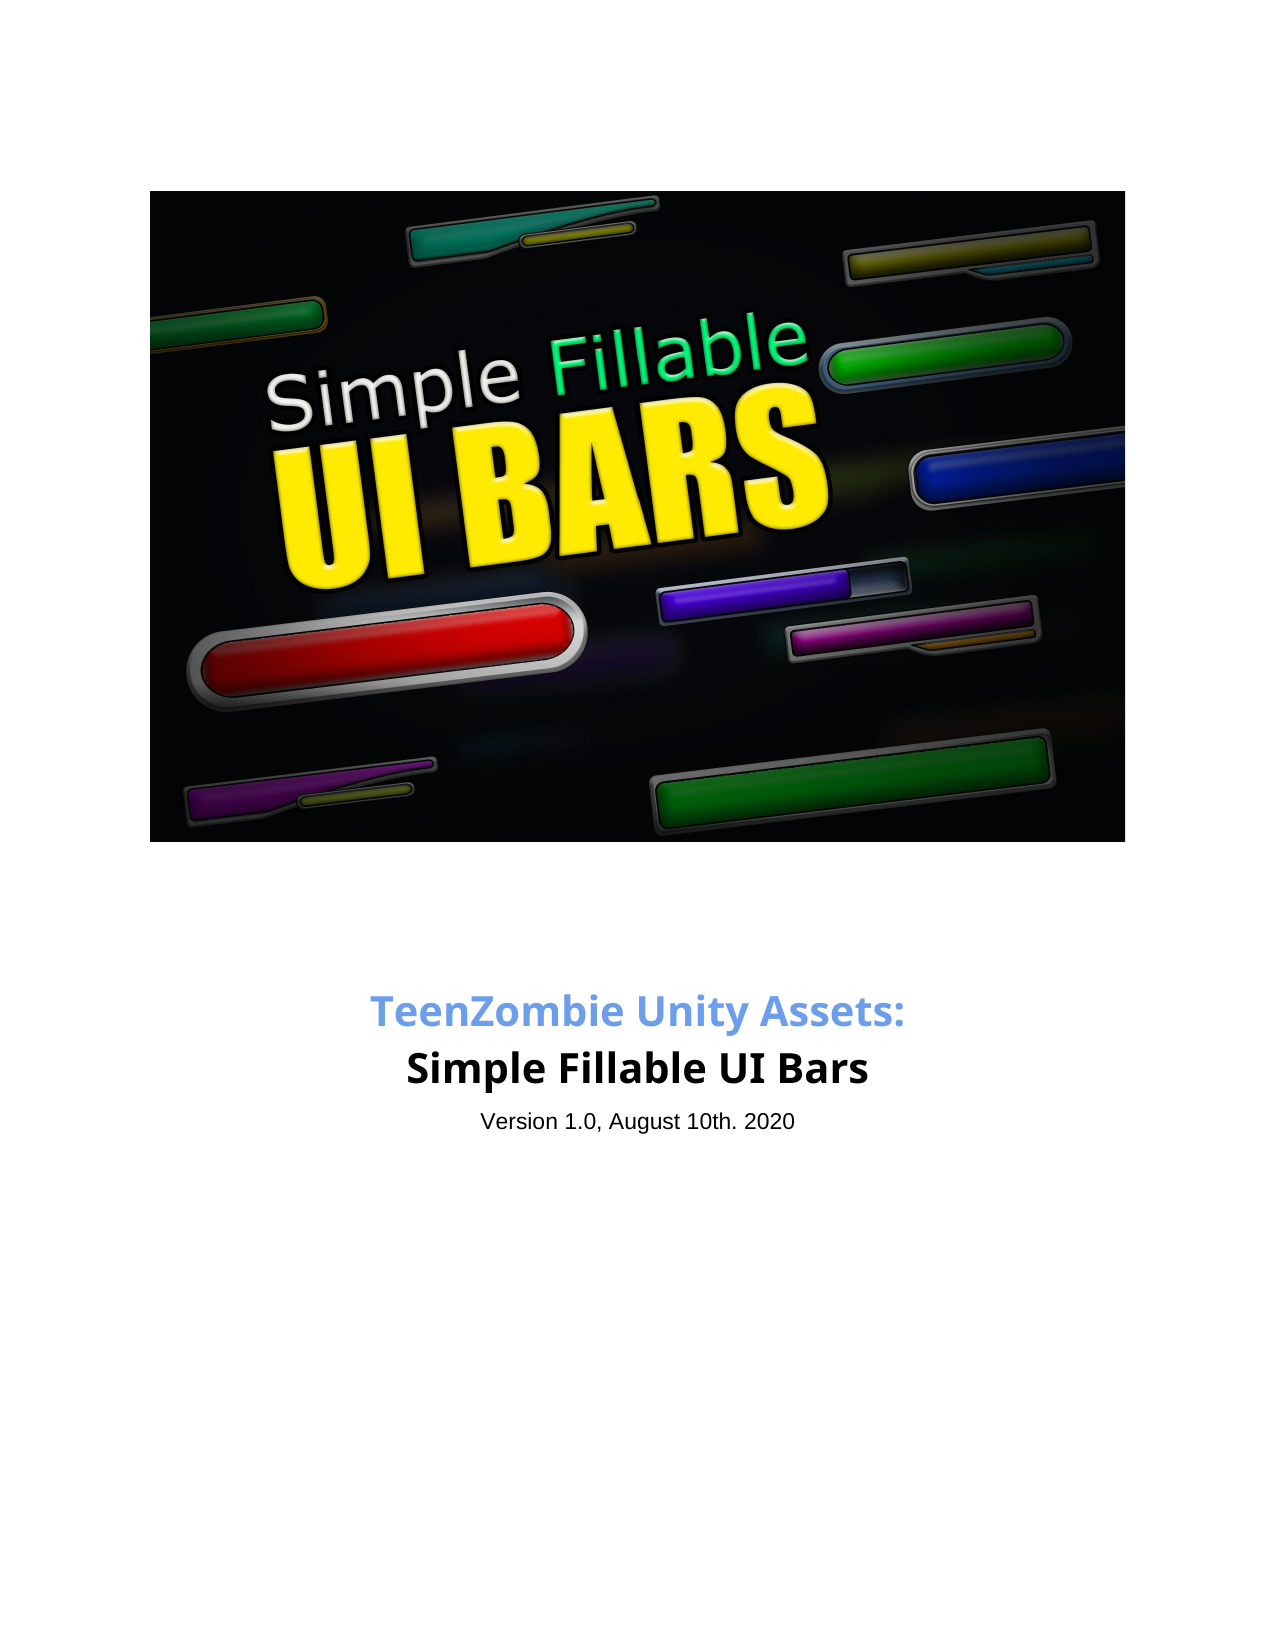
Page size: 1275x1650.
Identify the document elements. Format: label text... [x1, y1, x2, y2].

text Version 1.0, August 10th. 2020 [150, 1108, 1125, 1134]
subtitle TeenZombie Unity Assets: Simple Fillable UI Bars [150, 982, 1125, 1095]
picture [150, 191, 1125, 842]
